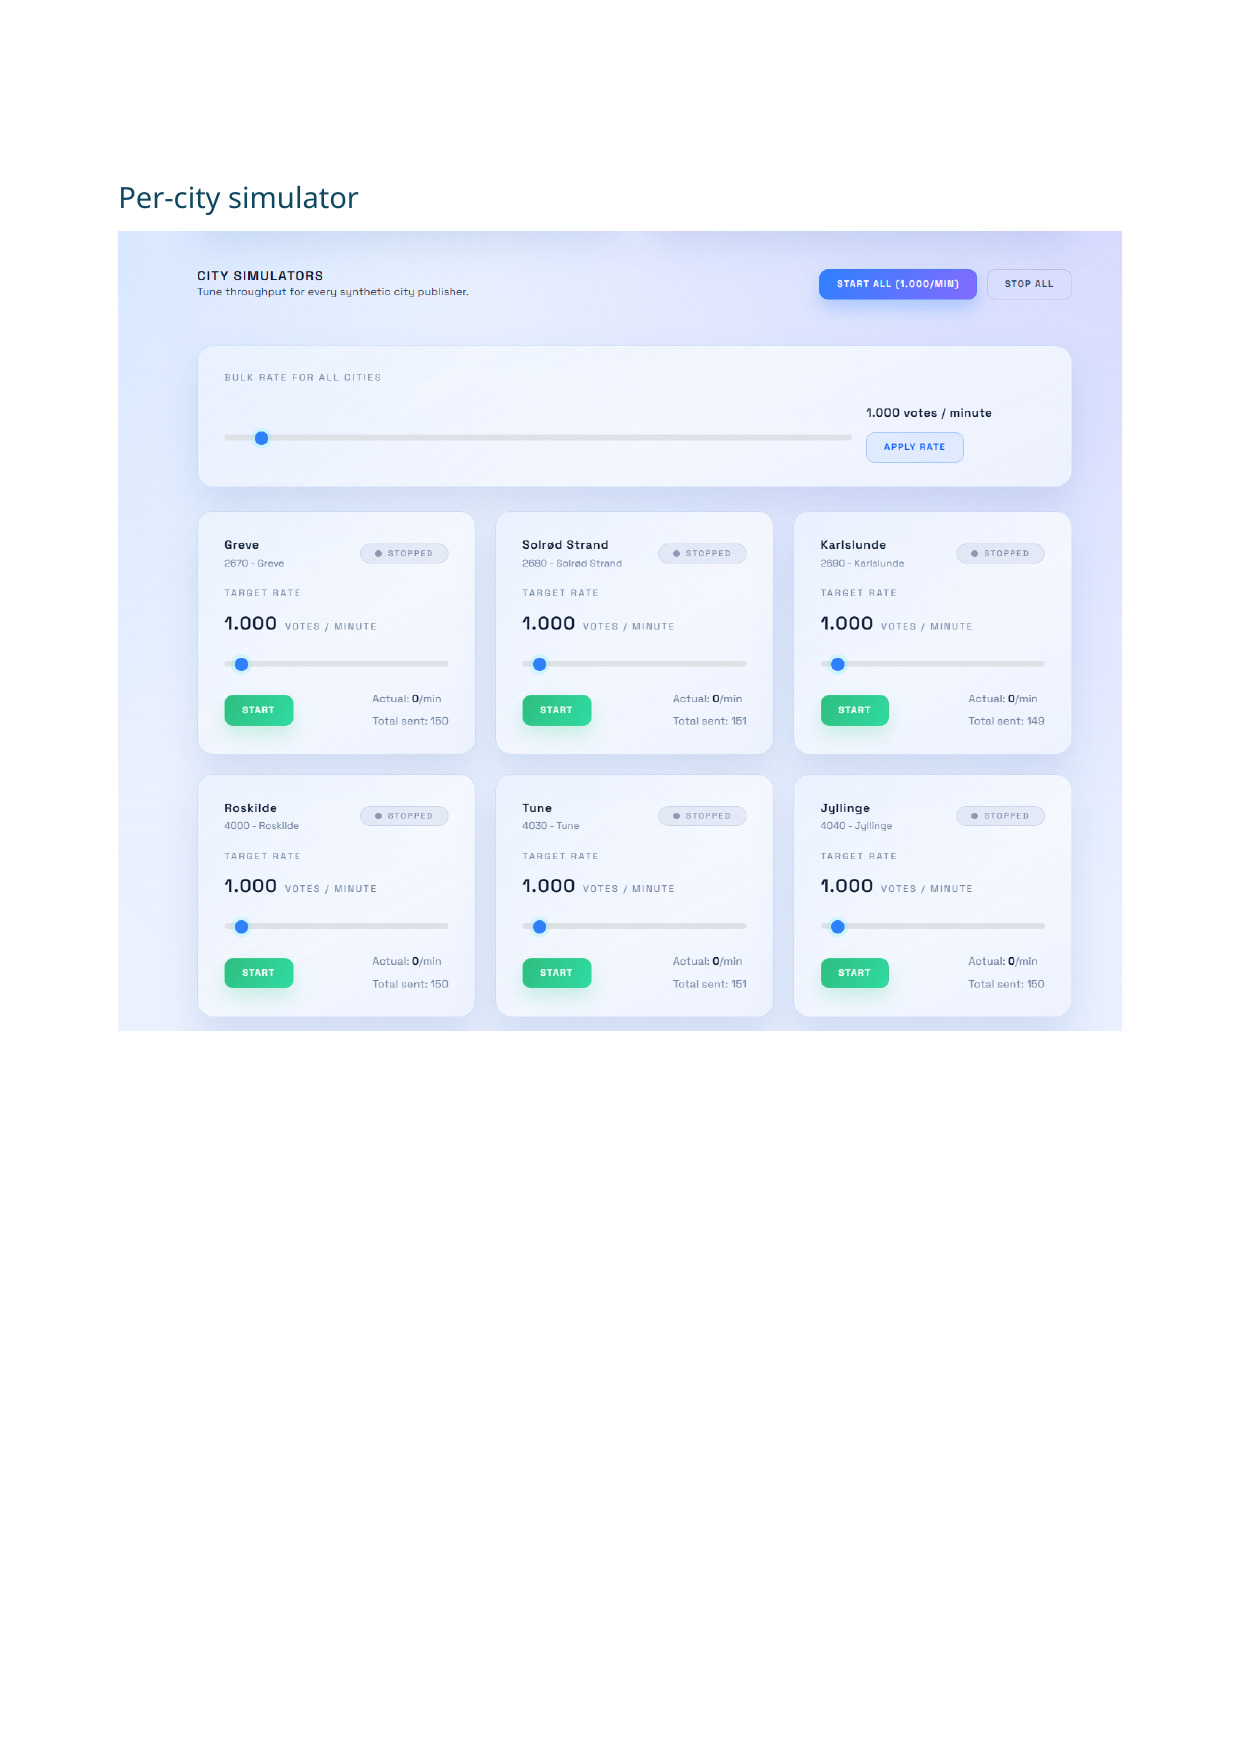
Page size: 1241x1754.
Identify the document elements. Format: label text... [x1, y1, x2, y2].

subtitle Per-city simulator [118, 177, 1122, 217]
